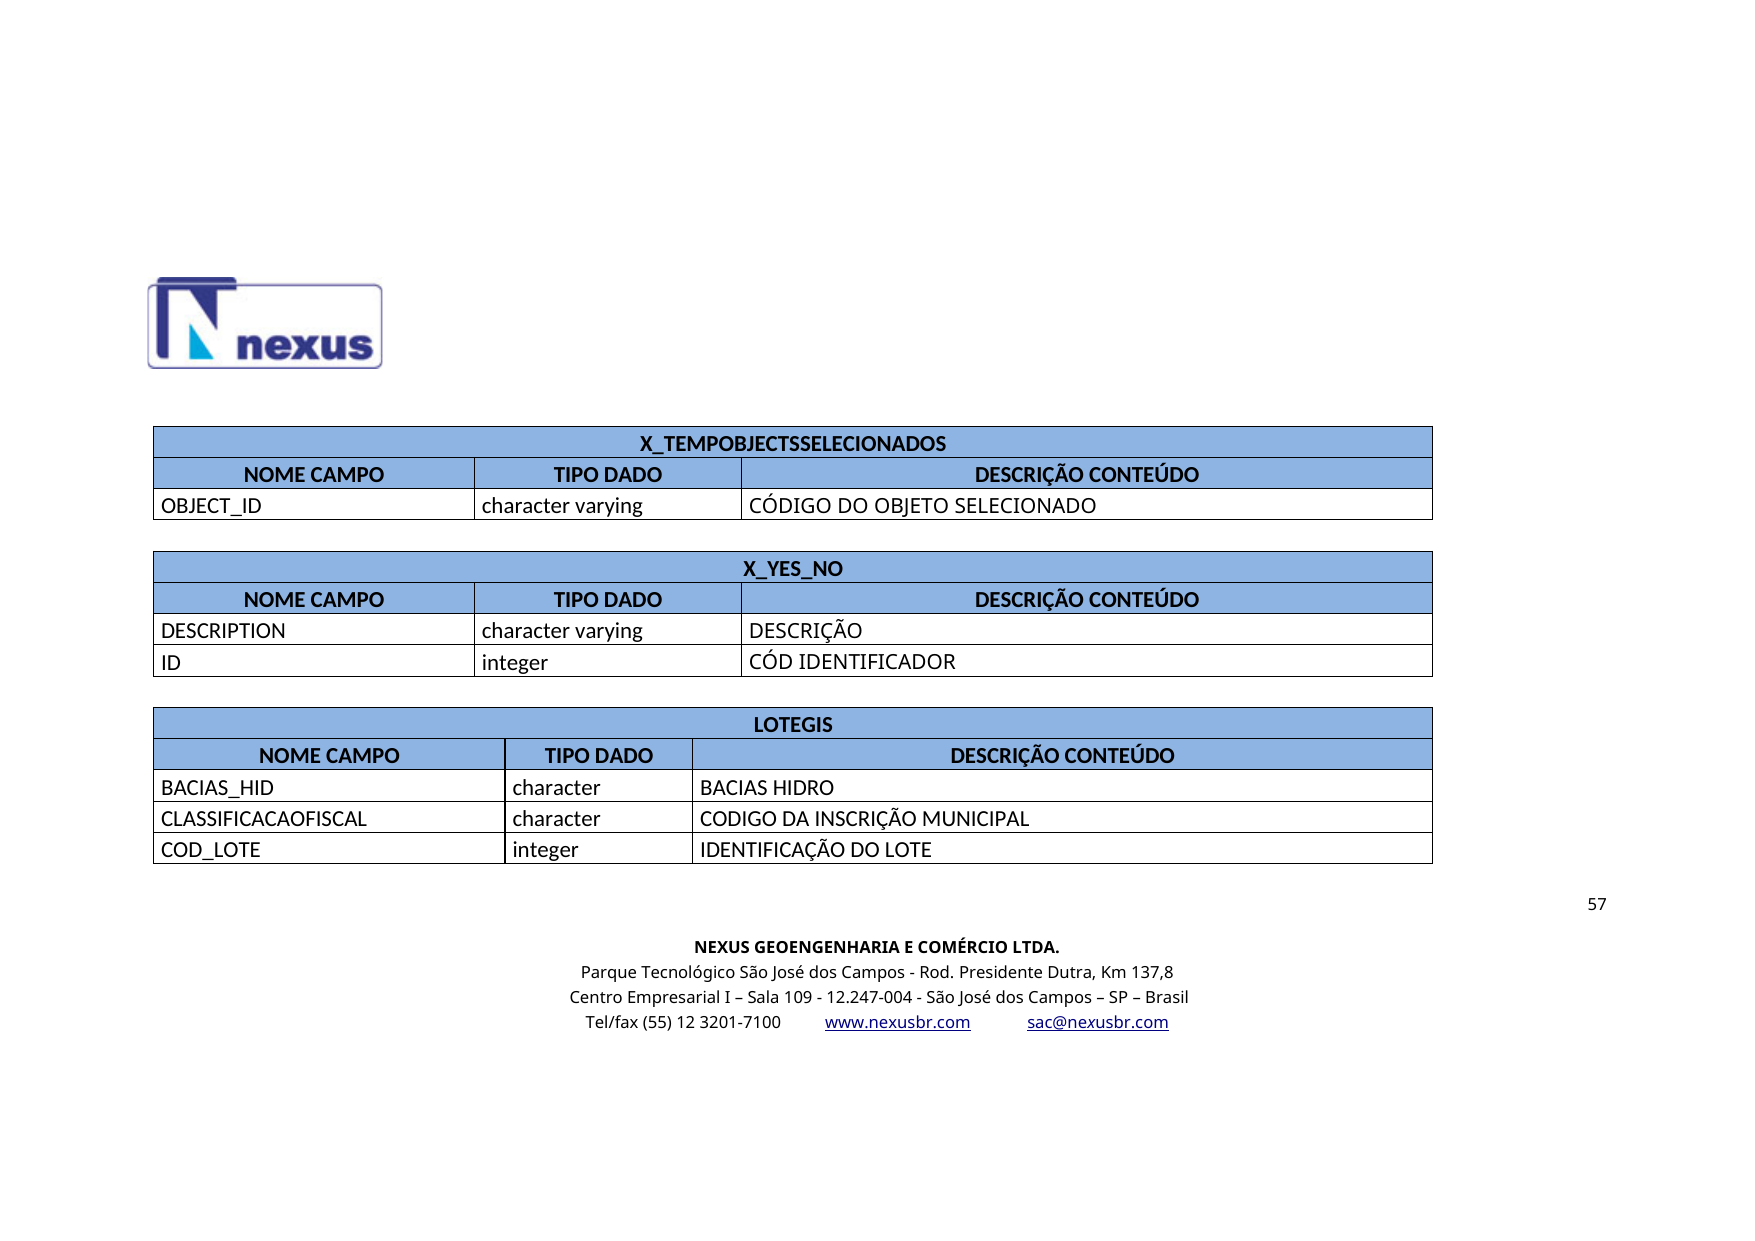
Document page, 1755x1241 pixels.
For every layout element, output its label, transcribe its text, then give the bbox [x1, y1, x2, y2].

table_cell TIPO DADO [506, 739, 692, 769]
table_cell CÓDIGO DO OBJETO SELECIONADO [742, 489, 1432, 519]
table_cell ID [154, 645, 474, 676]
table_cell [154, 520, 474, 551]
table_cell integer [475, 645, 741, 676]
table_cell [741, 369, 1433, 426]
table_cell character [506, 802, 692, 832]
table_cell [154, 369, 474, 426]
table_cell NOME CAMPO [154, 739, 504, 769]
table_cell integer [506, 833, 692, 863]
table_cell DESCRIÇÃO CONTEÚDO [742, 583, 1432, 613]
table_cell X_YES_NO [154, 552, 1432, 582]
table_cell DESCRIÇÃO CONTEÚDO [742, 458, 1432, 488]
table_cell [741, 677, 1433, 707]
table_cell NOME CAMPO [154, 458, 474, 488]
table_cell CODIGO DA INSCRIÇÃO MUNICIPAL [693, 802, 1432, 832]
table_cell character [506, 770, 692, 801]
table_cell DESCRIPTION [154, 614, 474, 644]
table_cell IDENTIFICAÇÃO DO LOTE [693, 833, 1432, 863]
table_cell [474, 677, 741, 707]
table_cell character varying [475, 489, 741, 519]
table_cell [474, 520, 741, 551]
table_cell CLASSIFICACAOFISCAL [154, 802, 504, 832]
table_cell [741, 520, 1433, 551]
table_cell BACIAS HIDRO [693, 770, 1432, 801]
table_cell DESCRIÇÃO [742, 614, 1432, 644]
table_cell character varying [475, 614, 741, 644]
table_cell [474, 369, 741, 426]
table_cell [154, 677, 474, 707]
table_cell CÓD IDENTIFICADOR [742, 645, 1432, 676]
table_cell NOME CAMPO [154, 583, 474, 613]
table_cell DESCRIÇÃO CONTEÚDO [693, 739, 1432, 769]
table_cell COD_LOTE [154, 833, 504, 863]
table_cell OBJECT_ID [154, 489, 474, 519]
table_cell TIPO DADO [475, 458, 741, 488]
table_cell LOTEGIS [154, 708, 1432, 738]
table_cell X_TEMPOBJECTSSELECIONADOS [154, 427, 1432, 457]
table_cell TIPO DADO [475, 583, 741, 613]
table_cell BACIAS_HID [154, 770, 504, 801]
